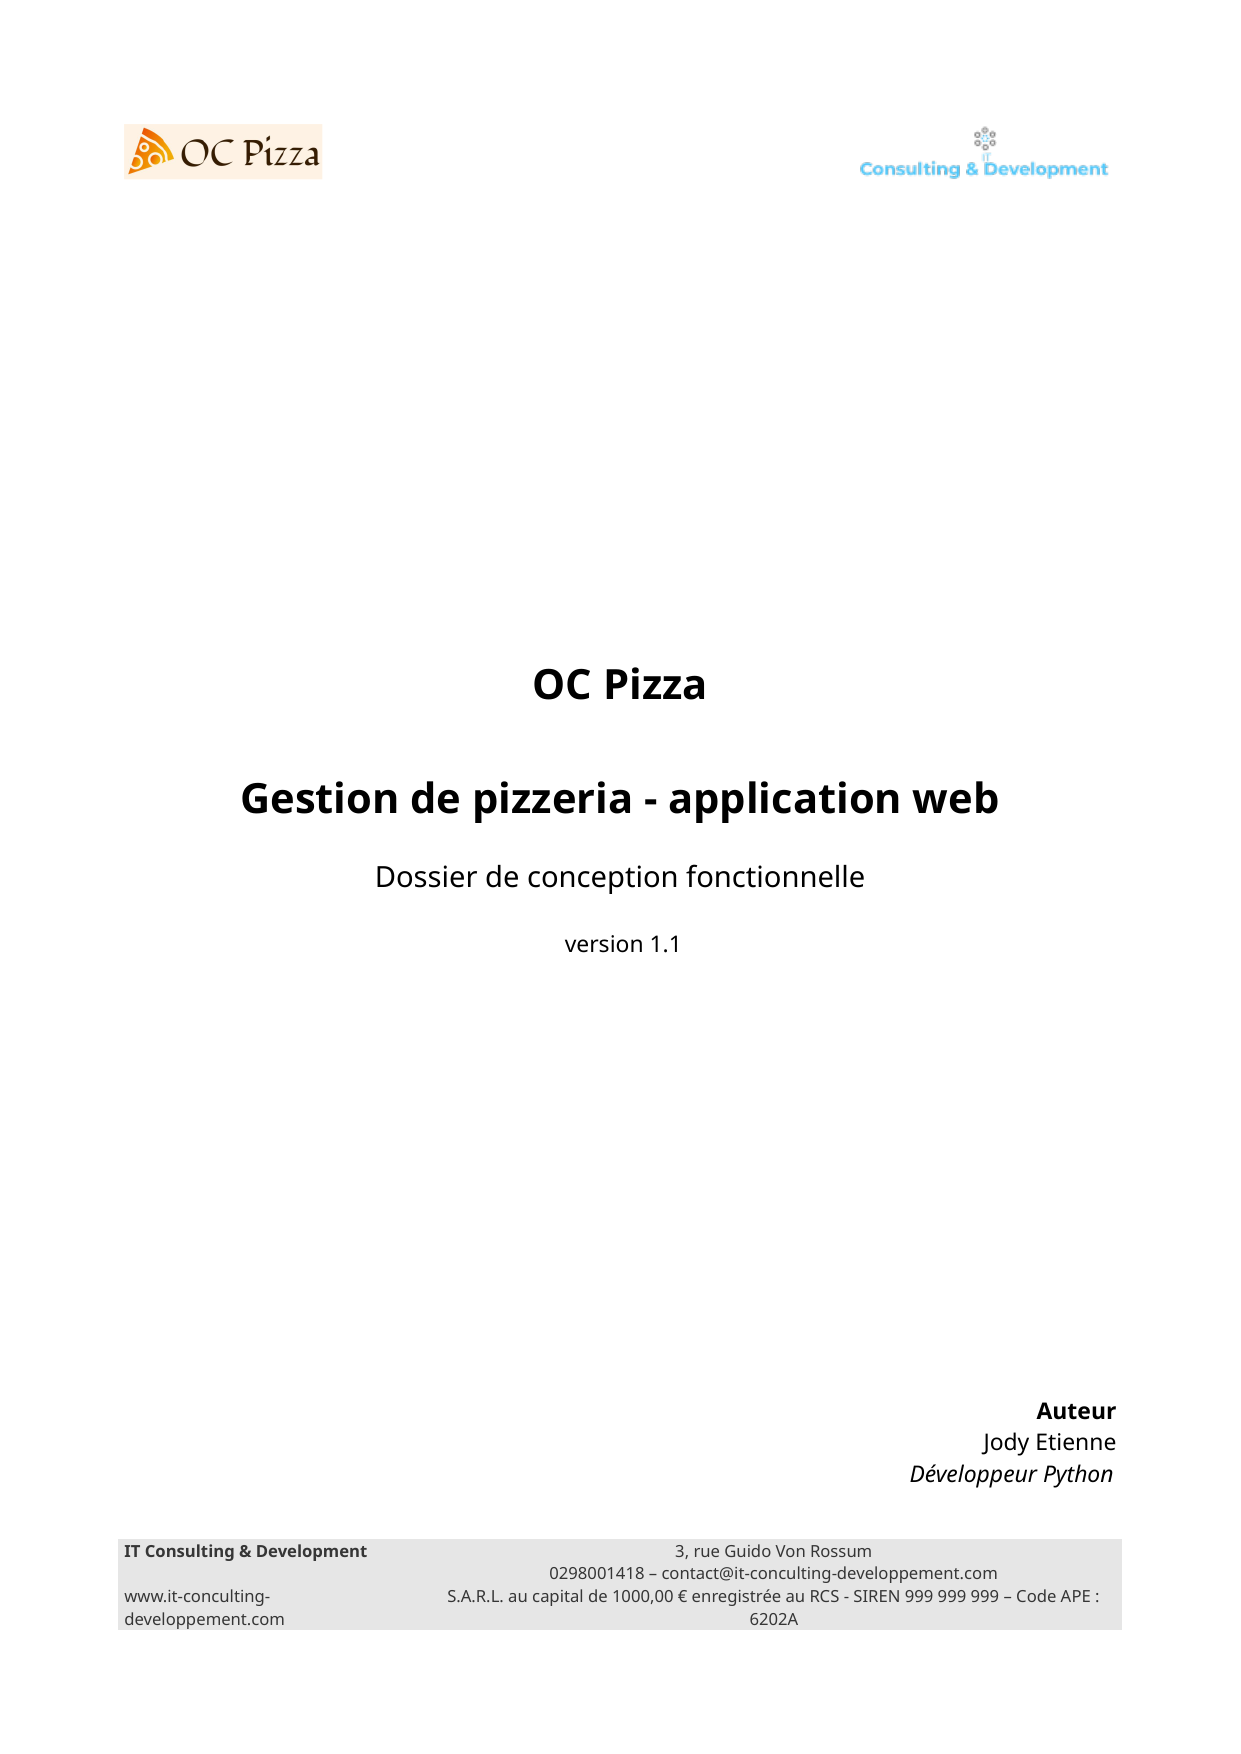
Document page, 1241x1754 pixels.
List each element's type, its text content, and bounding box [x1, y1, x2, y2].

picture [847, 16, 1122, 290]
table_header OC Pizza Gestion de pizzeria - application web Dossier de conception fonctionnelle version 1.1 [118, 288, 1122, 1327]
picture [123, 123, 324, 181]
table_cell Auteur Jody Etienne Développeur Python [118, 1327, 1122, 1495]
